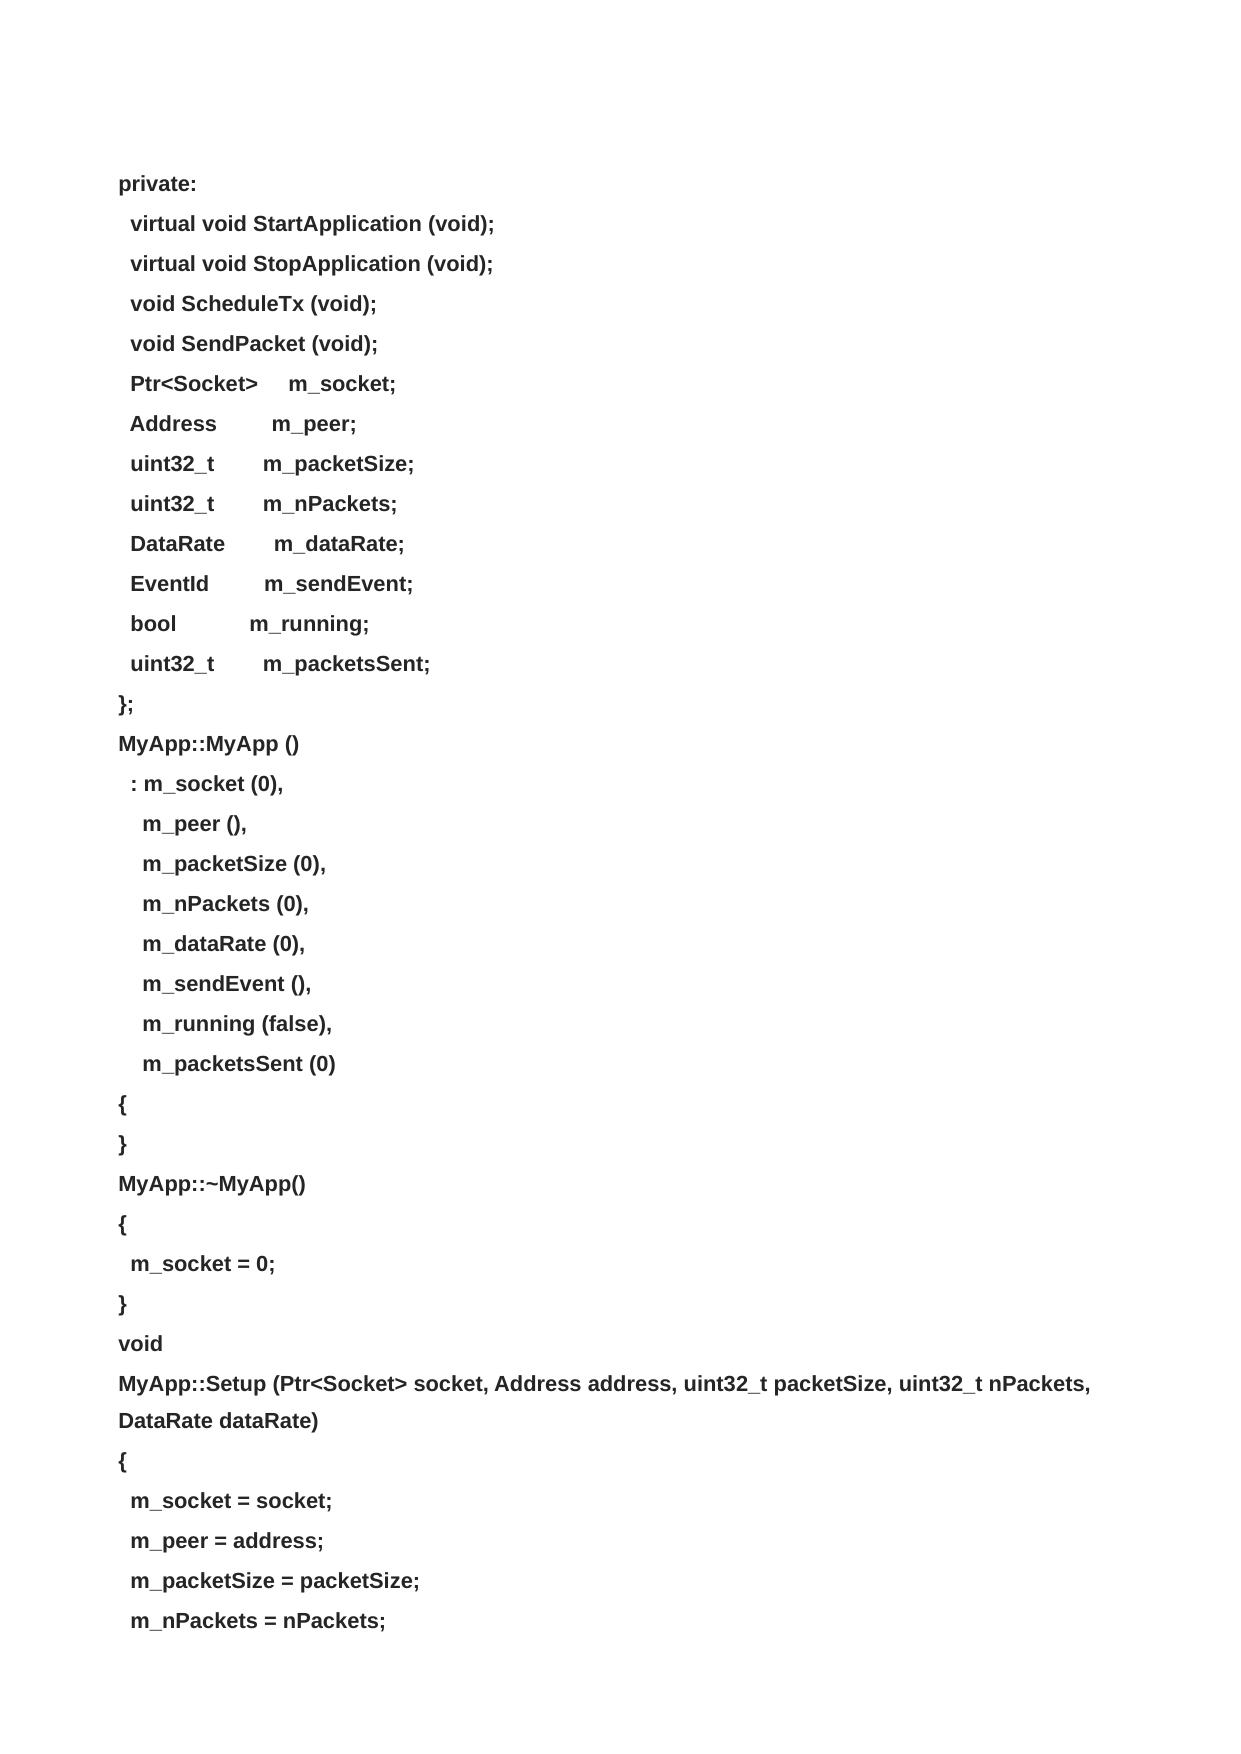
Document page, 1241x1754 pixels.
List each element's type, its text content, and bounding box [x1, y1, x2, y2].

text { [118, 1436, 1122, 1473]
text m_packetSize = packetSize; [118, 1556, 1122, 1593]
text } [118, 1118, 1122, 1156]
text private: [118, 158, 1122, 196]
text uint32_t m_nPackets; [118, 478, 1122, 516]
text { [118, 1078, 1122, 1116]
text { [118, 1198, 1122, 1236]
text MyApp::Setup (Ptr<Socket> socket, Address address, uint32_t packetSize, uint32_t nPackets, DataRate dataRate) [118, 1358, 1122, 1433]
text uint32_t m_packetSize; [118, 438, 1122, 476]
text m_packetsSent (0) [118, 1038, 1122, 1076]
text } [118, 1278, 1122, 1316]
text m_sendEvent (), [118, 958, 1122, 996]
text m_nPackets (0), [118, 878, 1122, 916]
text m_running (false), [118, 998, 1122, 1036]
text void SendPacket (void); [118, 318, 1122, 356]
text virtual void StopApplication (void); [118, 238, 1122, 276]
text MyApp::~MyApp() [118, 1158, 1122, 1196]
text m_dataRate (0), [118, 918, 1122, 956]
text EventId m_sendEvent; [118, 558, 1122, 596]
text DataRate m_dataRate; [118, 518, 1122, 556]
text void ScheduleTx (void); [118, 278, 1122, 316]
text m_nPackets = nPackets; [118, 1596, 1122, 1633]
text m_socket = socket; [118, 1476, 1122, 1513]
text m_peer = address; [118, 1516, 1122, 1553]
text : m_socket (0), [118, 758, 1122, 796]
text Ptr<Socket> m_socket; [118, 358, 1122, 396]
text virtual void StartApplication (void); [118, 198, 1122, 236]
text m_peer (), [118, 798, 1122, 836]
text }; [118, 678, 1122, 716]
text void [118, 1318, 1122, 1356]
text m_socket = 0; [118, 1238, 1122, 1276]
text MyApp::MyApp () [118, 718, 1122, 756]
text m_packetSize (0), [118, 838, 1122, 876]
text Address m_peer; [118, 398, 1122, 436]
text bool m_running; [118, 598, 1122, 636]
text uint32_t m_packetsSent; [118, 638, 1122, 676]
